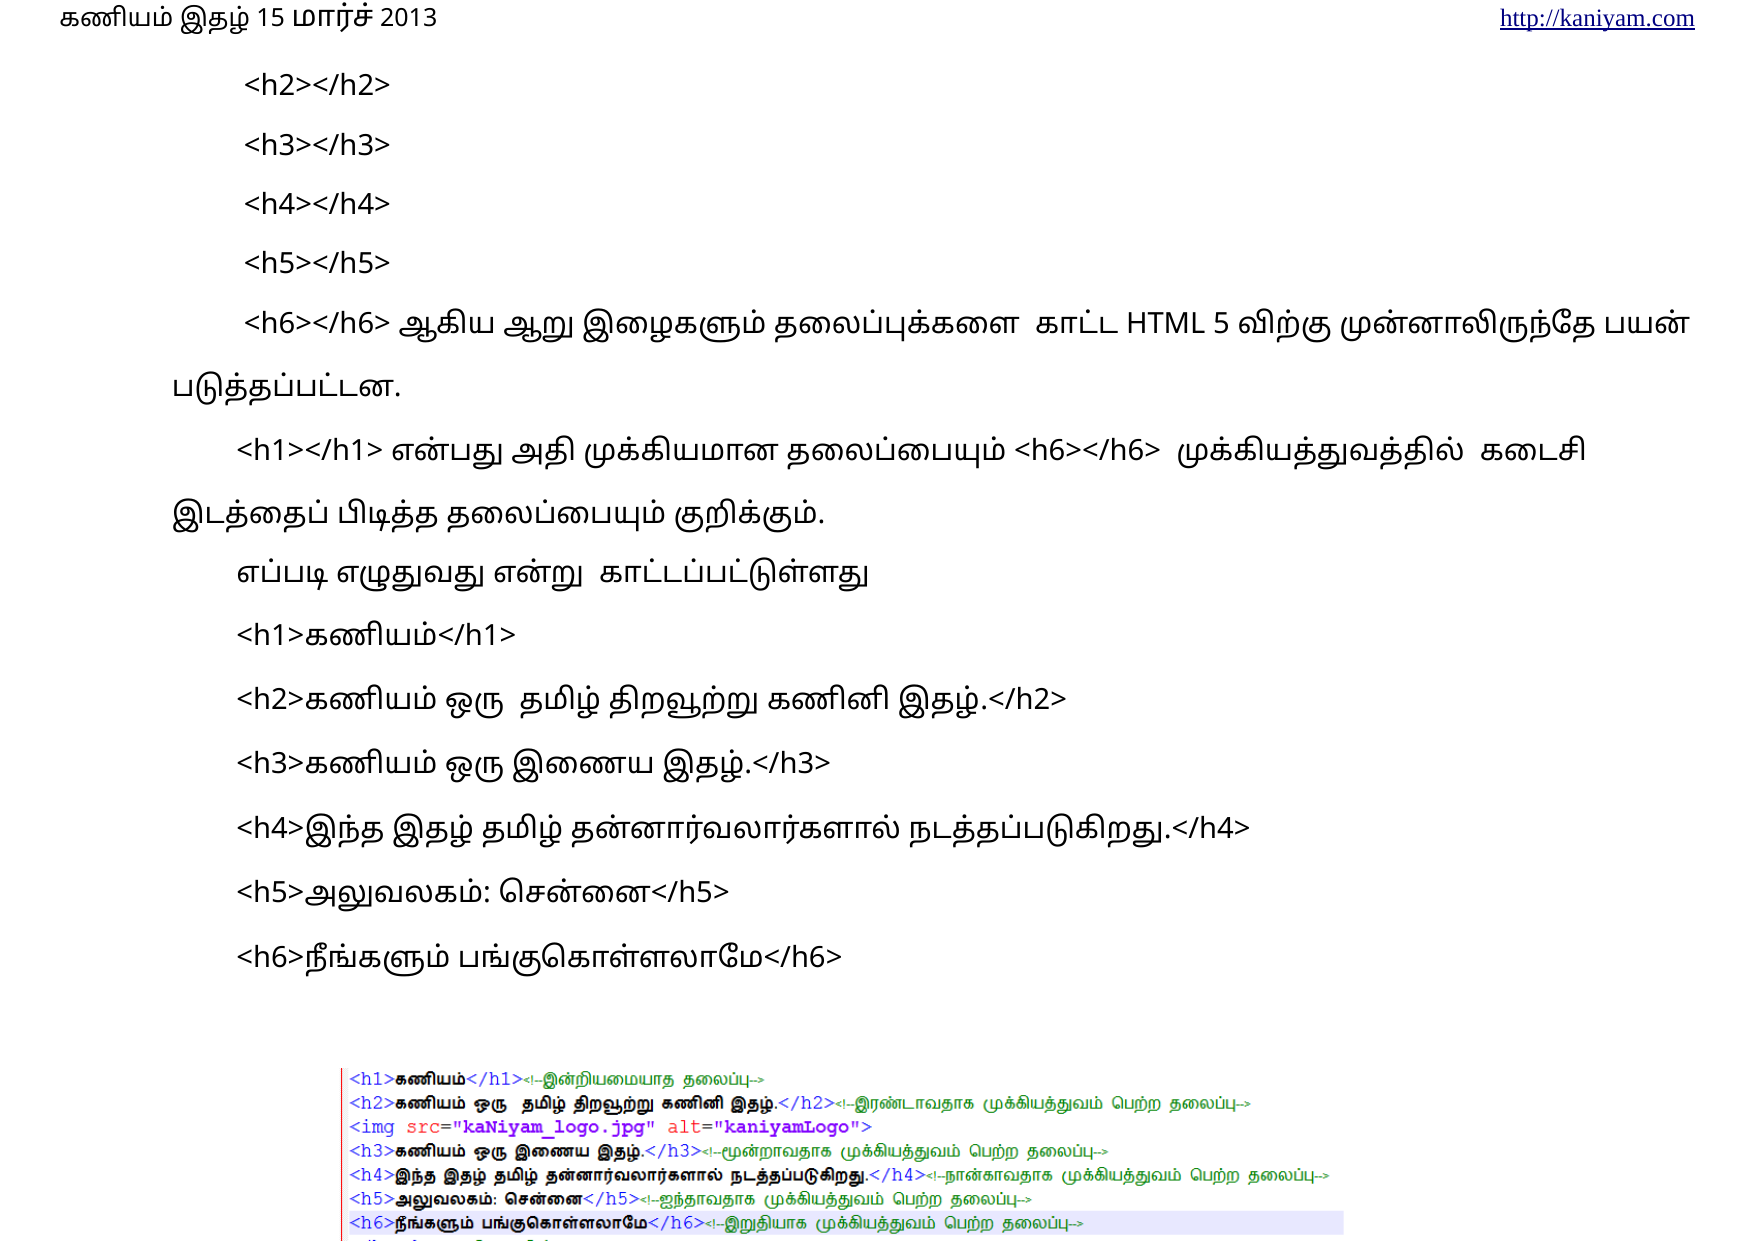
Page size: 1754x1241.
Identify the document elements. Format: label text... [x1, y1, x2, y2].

text <h5></h5> [172, 243, 1695, 282]
text <h1>கணியம்</h1> [172, 614, 1695, 657]
text <h4></h4> [172, 183, 1695, 223]
text <h5>அலுவலகம்: சென்னை</h5> [172, 872, 1695, 915]
text <h1></h1> என்பது அதி முக்கியமான தலைப்பையும் <h6></h6> முக்கியத்துவத்தில் கடைசி இடத்தைப் பிடித்த தலைப்பையும் குறிக்கும். [172, 429, 1695, 535]
text எப்படி எழுதுவது என்று காட்டப்பட்டுள்ளது [172, 557, 1695, 595]
picture [339, 1068, 1344, 1241]
text <h2></h2> [172, 64, 1695, 104]
text <h3></h3> [172, 124, 1695, 163]
text <h3>கணியம் ஒரு இணைய இதழ்.</h3> [172, 743, 1695, 786]
text <h6></h6> ஆகிய ஆறு இழைகளும் தலைப்புக்களை காட்ட HTML 5 விற்கு முன்னாலிருந்தே பயன் படுத்தப்பட்டன. [172, 302, 1695, 408]
text <h4>இந்த இதழ் தமிழ் தன்னார்வலார்களால் நடத்தப்படுகிறது.</h4> [172, 807, 1695, 850]
text <h2>கணியம் ஒரு தமிழ் திறவூற்று கணினி இதழ்.</h2> [172, 678, 1695, 721]
text <h6>நீங்களும் பங்குகொள்ளலாமே</h6> [172, 936, 1695, 979]
